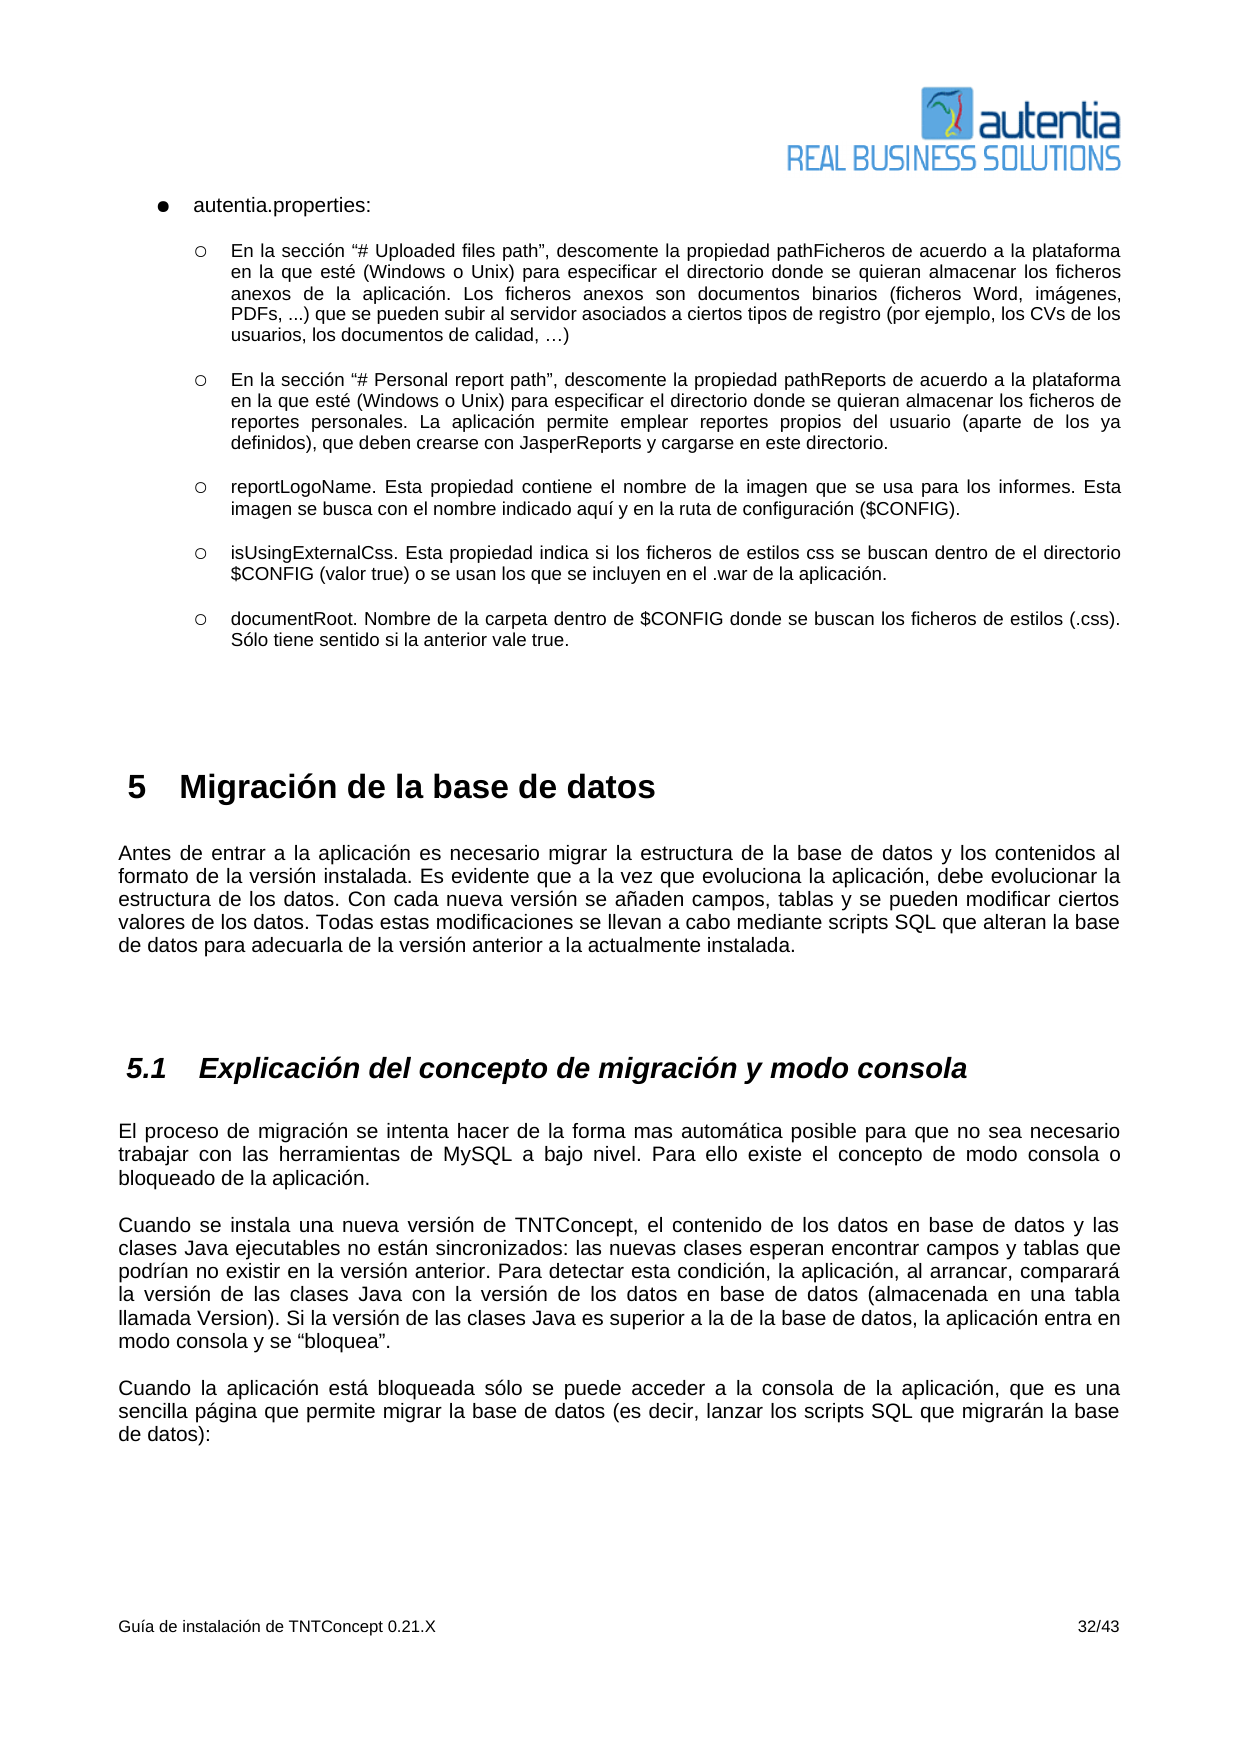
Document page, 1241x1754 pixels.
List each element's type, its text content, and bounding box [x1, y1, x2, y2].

subtitle Explicación del concepto de migración y modo consola [118, 1052, 1122, 1084]
list En la sección “# Uploaded files path”, descomente la propiedad pathFicheros de acuerdo a la plataforma en la que esté (Windows o Unix) para especificar el directorio donde se quieran almacenar los ficheros anexos de la aplicación. Los ficheros anexos son documentos binarios (ficheros Word, imágenes, PDFs, ...) que se pueden subir al servidor asociados a ciertos tipos de registro (por ejemplo, los CVs de los usuarios, los documentos de calidad, …) [193, 241, 1122, 346]
list reportLogoName. Esta propiedad contiene el nombre de la imagen que se usa para los informes. Esta imagen se busca con el nombre indicado aquí y en la ruta de configuración ($CONFIG). [193, 477, 1122, 519]
list isUsingExternalCss. Esta propiedad indica si los ficheros de estilos css se buscan dentro de el directorio $CONFIG (valor true) o se usan los que se incluyen en el .war de la aplicación. [193, 542, 1122, 584]
text Cuando la aplicación está bloqueada sólo se puede acceder a la consola de la aplicación, que es una sencilla página que permite migrar la base de datos (es decir, lanzar los scripts SQL que migrarán la base de datos): [118, 1376, 1122, 1446]
list En la sección “# Personal report path”, descomente la propiedad pathReports de acuerdo a la plataforma en la que esté (Windows o Unix) para especificar el directorio donde se quieran almacenar los ficheros de reportes personales. La aplicación permite emplear reportes propios del usuario (aparte de los ya definidos), que deben crearse con JasperReports y cargarse en este directorio. [193, 369, 1122, 453]
text Antes de entrar a la aplicación es necesario migrar la estructura de la base de datos y los contenidos al formato de la versión instalada. Es evidente que a la vez que evoluciona la aplicación, debe evolucionar la estructura de los datos. Con cada nueva versión se añaden campos, tablas y se pueden modificar ciertos valores de los datos. Todas estas modificaciones se llevan a cabo mediante scripts SQL que alteran la base de datos para adecuarla de la versión anterior a la actualmente instalada. [118, 841, 1122, 957]
text El proceso de migración se intenta hacer de la forma mas automática posible para que no sea necesario trabajar con las herramientas de MySQL a bajo nivel. Para ello existe el concepto de modo consola o bloqueado de la aplicación. [118, 1120, 1122, 1189]
text Cuando se instala una nueva versión de TNTConcept, el contenido de los datos en base de datos y las clases Java ejecutables no están sincronizados: las nuevas clases esperan encontrar campos y tablas que podrían no existir en la versión anterior. Para detectar esta condición, la aplicación, al arrancar, comparará la versión de las clases Java con la versión de los datos en base de datos (almacenada en una tabla llamada Version). Si la versión de las clases Java es superior a la de la base de datos, la aplicación entra en modo consola y se “bloquea”. [118, 1213, 1122, 1352]
subtitle Migración de la base de datos [118, 768, 1122, 806]
list autentia.properties: [156, 194, 1122, 217]
picture [782, 85, 1123, 178]
list documentRoot. Nombre de la carpeta dentro de $CONFIG donde se buscan los ficheros de estilos (.css). Sólo tiene sentido si la anterior vale true. [193, 608, 1122, 650]
